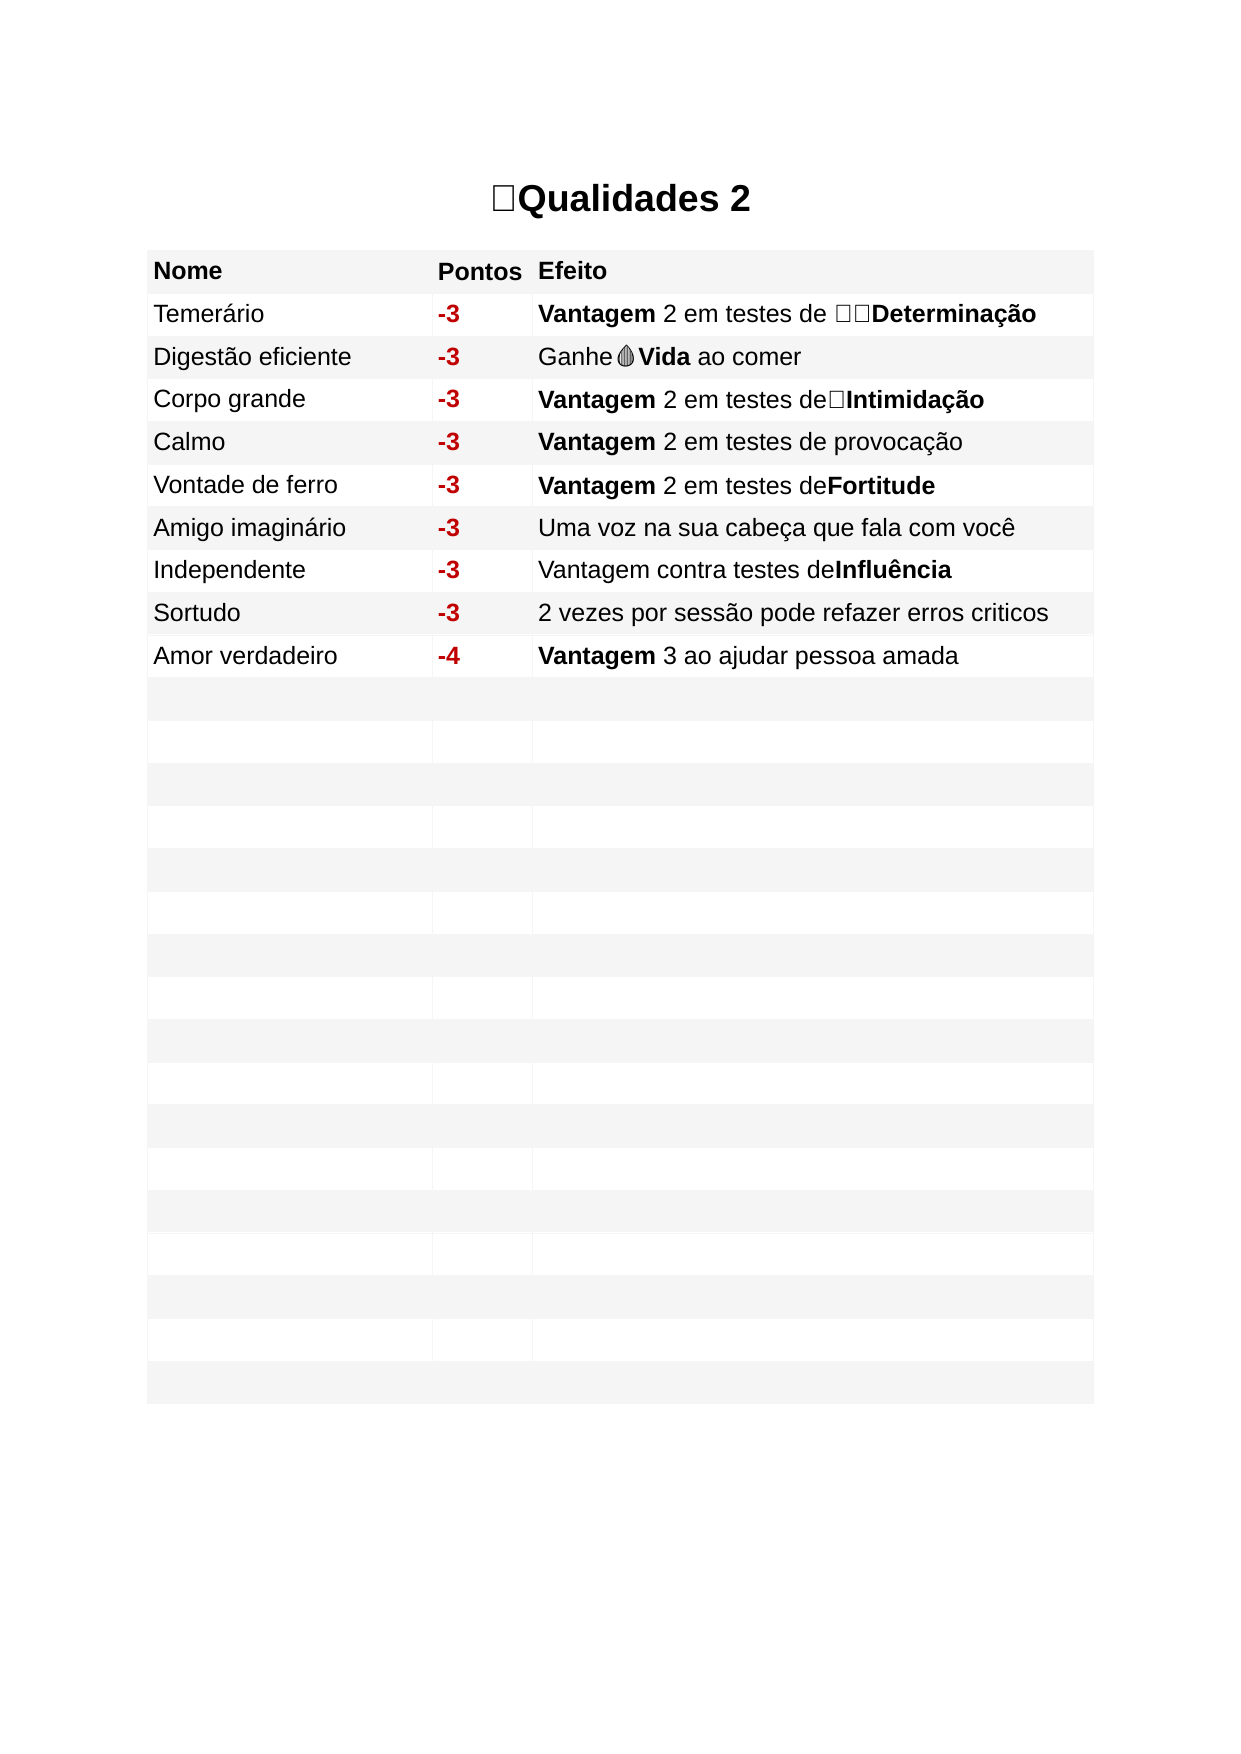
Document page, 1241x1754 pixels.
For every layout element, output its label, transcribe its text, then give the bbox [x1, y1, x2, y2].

table_cell [148, 1362, 432, 1403]
table_header Efeito [533, 251, 1093, 293]
table_cell Vantagem 2 em testes de 🧗🏻Determinação [533, 294, 1093, 336]
table_cell [433, 1105, 532, 1147]
table_cell [433, 849, 532, 891]
table_cell [533, 1148, 1093, 1190]
table_cell -3 [433, 337, 532, 378]
table_cell [148, 806, 432, 848]
table_cell -3 [433, 507, 532, 549]
subtitle 🙂Qualidades 2 [118, 176, 1122, 219]
table_cell Vantagem contra testes de🗣️Influência [533, 550, 1093, 592]
table_cell [148, 1105, 432, 1147]
table_cell -3 [433, 294, 532, 336]
table_cell Calmo [148, 422, 432, 464]
table_cell Temerário [148, 294, 432, 336]
table_cell Amor verdadeiro [148, 636, 432, 677]
table_cell Vantagem 2 em testes de🏋️Fortitude [533, 465, 1093, 506]
table_cell Vantagem 3 ao ajudar pessoa amada [533, 636, 1093, 677]
table_cell [148, 935, 432, 976]
table_cell [148, 1276, 432, 1318]
table_cell [533, 1105, 1093, 1147]
table_cell [533, 1234, 1093, 1275]
table_cell -3 [433, 550, 532, 592]
table_cell [433, 721, 532, 763]
table_cell [433, 1234, 532, 1275]
table_cell [148, 1148, 432, 1190]
table_header Nome [148, 251, 432, 293]
table_cell [533, 892, 1093, 933]
table_cell -4 [433, 636, 532, 677]
table_cell -3 [433, 379, 532, 421]
table_cell [148, 678, 432, 720]
table_cell [533, 849, 1093, 891]
table_cell [533, 1362, 1093, 1403]
table_cell [533, 721, 1093, 763]
table_cell [148, 1319, 432, 1361]
table_cell -3 [433, 593, 532, 634]
table_cell [433, 935, 532, 976]
table_cell [433, 1276, 532, 1318]
table_cell Digestão eficiente [148, 337, 432, 378]
table_cell Corpo grande [148, 379, 432, 421]
table_cell 2 vezes por sessão pode refazer erros criticos [533, 593, 1093, 634]
table_cell [533, 1276, 1093, 1318]
table_cell [533, 935, 1093, 976]
table_cell Ganhe🩸Vida ao comer [533, 337, 1093, 378]
table_cell [148, 892, 432, 933]
table_cell [433, 1063, 532, 1104]
table_cell [148, 1063, 432, 1104]
table_header Pontos [433, 251, 532, 293]
table_cell [433, 1319, 532, 1361]
table_cell Amigo imaginário [148, 507, 432, 549]
table_cell Independente [148, 550, 432, 592]
table_cell [533, 1020, 1093, 1062]
table_cell [433, 1362, 532, 1403]
table_cell [433, 892, 532, 933]
table_cell [433, 1020, 532, 1062]
table_cell [433, 977, 532, 1019]
table_cell Vantagem 2 em testes de provocação [533, 422, 1093, 464]
table_cell [433, 806, 532, 848]
table_cell [533, 764, 1093, 805]
table_cell [148, 721, 432, 763]
table_cell [533, 806, 1093, 848]
table_cell [533, 678, 1093, 720]
table_cell [148, 1020, 432, 1062]
table_cell [533, 1319, 1093, 1361]
table_cell [433, 1191, 532, 1232]
table_cell Vantagem 2 em testes de🫵Intimidação [533, 379, 1093, 421]
table_cell [533, 1063, 1093, 1104]
table_cell Sortudo [148, 593, 432, 634]
table_cell [148, 849, 432, 891]
table_cell [148, 977, 432, 1019]
table_cell [433, 678, 532, 720]
table_cell Vontade de ferro [148, 465, 432, 506]
table_cell -3 [433, 422, 532, 464]
table_cell [148, 1191, 432, 1232]
table_cell -3 [433, 465, 532, 506]
table_cell [433, 1148, 532, 1190]
table_cell [433, 764, 532, 805]
table_cell [533, 1191, 1093, 1232]
table_cell [148, 764, 432, 805]
table_cell Uma voz na sua cabeça que fala com você [533, 507, 1093, 549]
table_cell [533, 977, 1093, 1019]
table_cell [148, 1234, 432, 1275]
